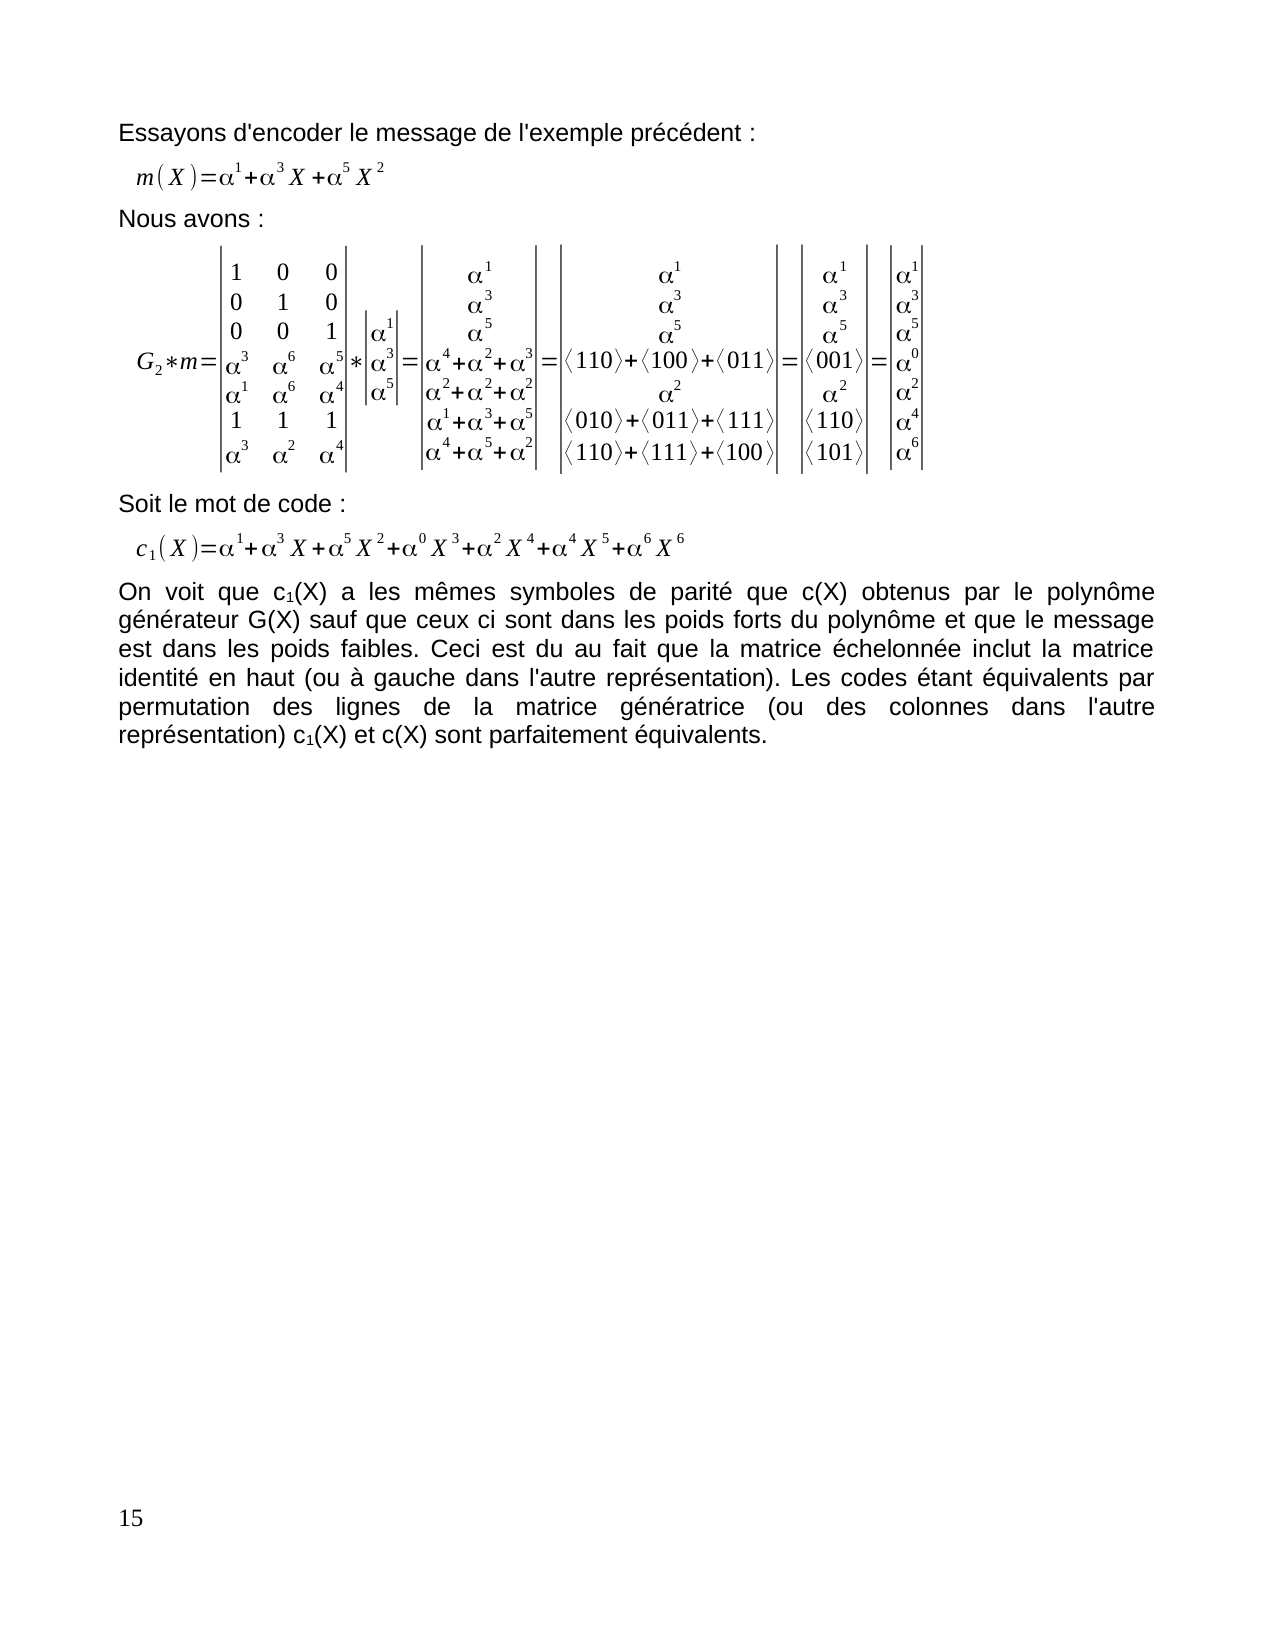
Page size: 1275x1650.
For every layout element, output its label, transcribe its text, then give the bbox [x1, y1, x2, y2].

text Nous avons : [118, 204, 1157, 233]
text Essayons d'encoder le message de l'exemple précédent : [118, 118, 1157, 147]
text Soit le mot de code : [118, 489, 1157, 518]
text On voit que c1(X) a les mêmes symboles de parité que c(X) obtenus par le polynôme générateur G(X) sauf que ceux ci sont dans les poids forts du polynôme et que le message est dans les poids faibles. Ceci est du au fait que la matrice échelonnée inclut la matrice identité en haut (ou à gauche dans l'autre représentation). Les codes étant équivalents par permutation des lignes de la matrice génératrice (ou des colonnes dans l'autre représentation) c1(X) et c(X) sont parfaitement équivalents. [118, 577, 1157, 749]
